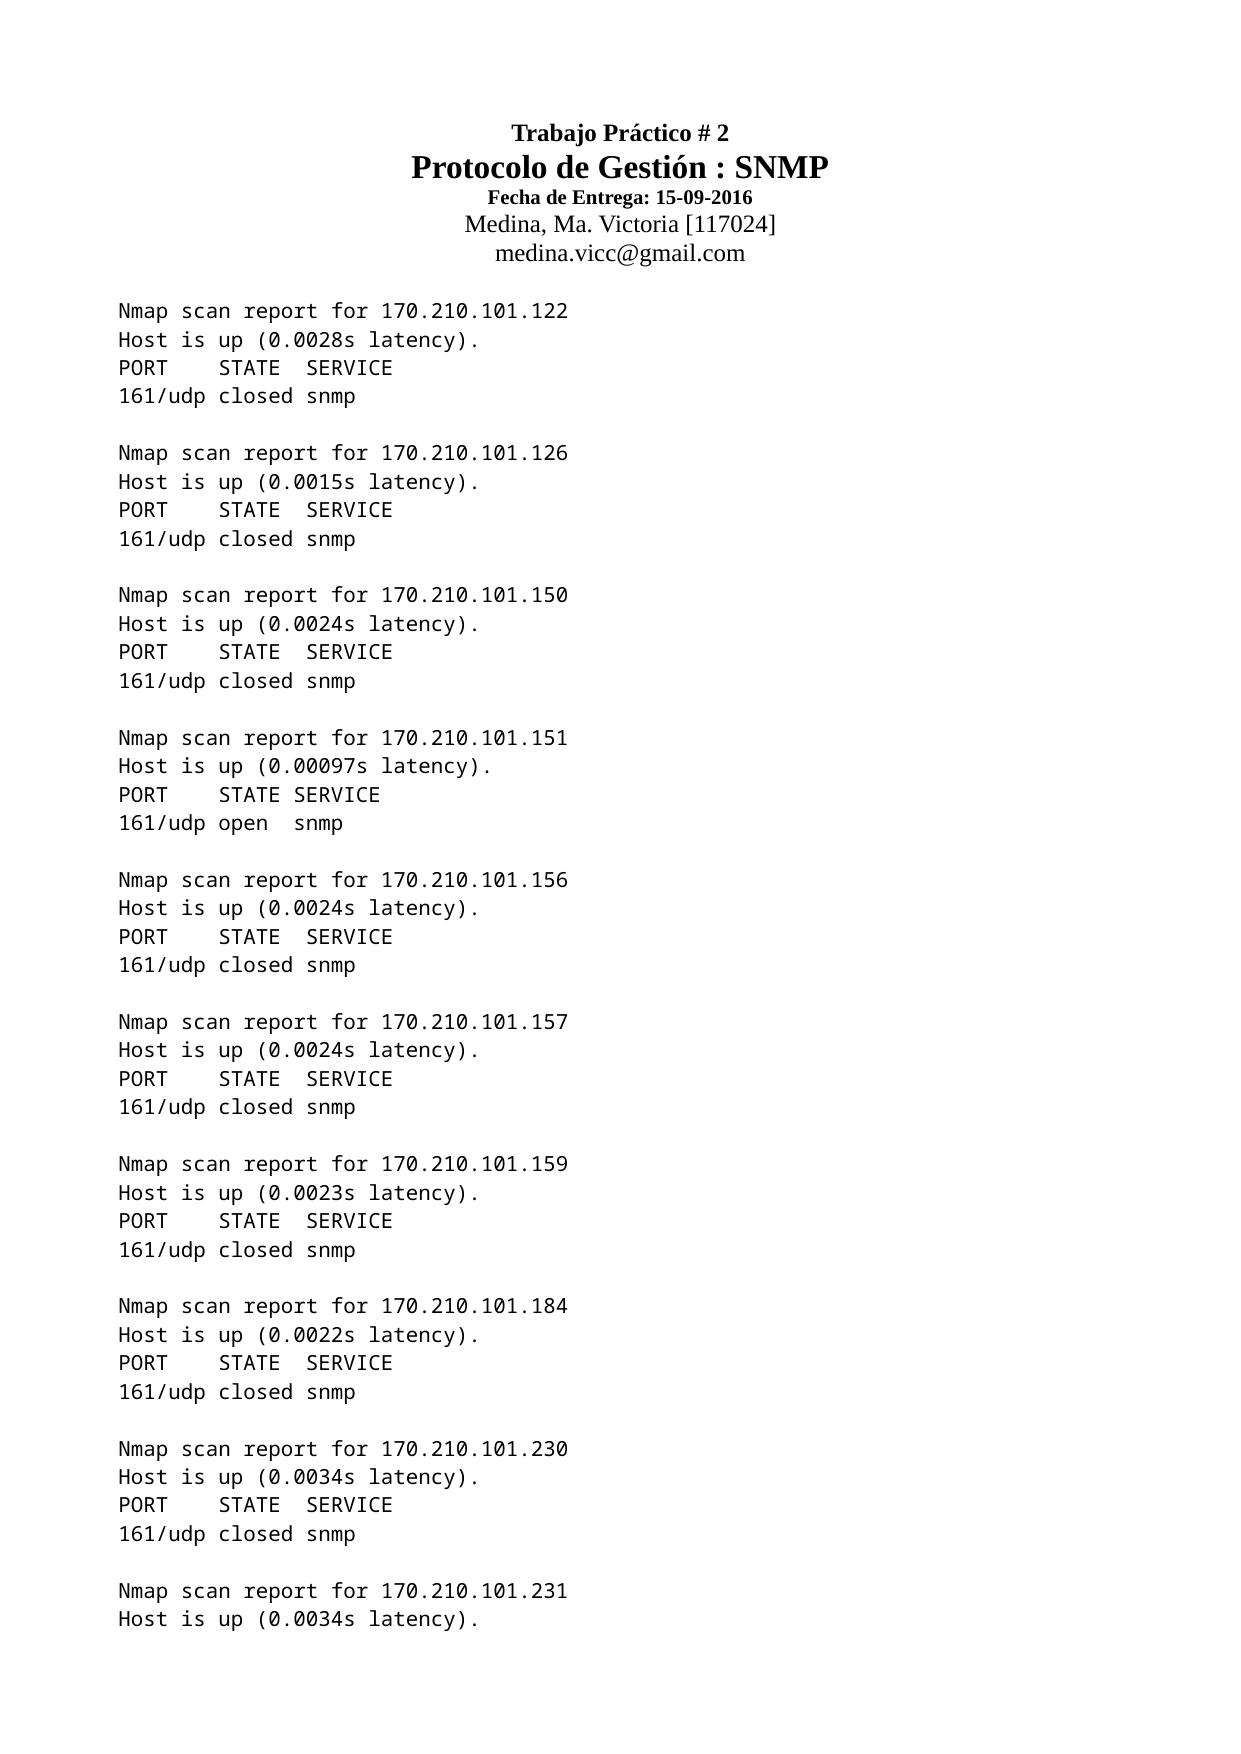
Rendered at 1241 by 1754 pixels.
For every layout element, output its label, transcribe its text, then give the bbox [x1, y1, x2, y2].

text Host is up (0.0015s latency). [118, 467, 1122, 495]
text PORT STATE SERVICE [118, 495, 1122, 524]
text Host is up (0.0028s latency). [118, 325, 1122, 353]
text PORT STATE SERVICE [118, 637, 1122, 666]
text Host is up (0.0024s latency). [118, 609, 1122, 637]
text Host is up (0.0034s latency). [118, 1604, 1122, 1633]
text Host is up (0.0024s latency). [118, 893, 1122, 922]
text Nmap scan report for 170.210.101.159 [118, 1149, 1122, 1178]
text Host is up (0.00097s latency). [118, 751, 1122, 780]
text Nmap scan report for 170.210.101.156 [118, 865, 1122, 893]
text Nmap scan report for 170.210.101.151 [118, 723, 1122, 751]
text Nmap scan report for 170.210.101.126 [118, 438, 1122, 467]
text 161/udp closed snmp [118, 1092, 1122, 1121]
text Nmap scan report for 170.210.101.184 [118, 1292, 1122, 1320]
text PORT STATE SERVICE [118, 780, 1122, 808]
text Nmap scan report for 170.210.101.150 [118, 581, 1122, 609]
text 161/udp closed snmp [118, 1235, 1122, 1263]
text 161/udp closed snmp [118, 1377, 1122, 1405]
text PORT STATE SERVICE [118, 1491, 1122, 1519]
text 161/udp closed snmp [118, 524, 1122, 552]
text Host is up (0.0034s latency). [118, 1462, 1122, 1491]
text PORT STATE SERVICE [118, 1348, 1122, 1377]
text PORT STATE SERVICE [118, 1206, 1122, 1235]
text 161/udp closed snmp [118, 950, 1122, 979]
text Nmap scan report for 170.210.101.231 [118, 1576, 1122, 1604]
text 161/udp closed snmp [118, 382, 1122, 410]
text Nmap scan report for 170.210.101.122 [118, 296, 1122, 325]
text PORT STATE SERVICE [118, 922, 1122, 950]
text PORT STATE SERVICE [118, 1064, 1122, 1092]
text Host is up (0.0023s latency). [118, 1178, 1122, 1206]
text PORT STATE SERVICE [118, 353, 1122, 382]
text Nmap scan report for 170.210.101.230 [118, 1434, 1122, 1462]
text 161/udp open snmp [118, 808, 1122, 837]
text Host is up (0.0022s latency). [118, 1320, 1122, 1348]
text 161/udp closed snmp [118, 1519, 1122, 1547]
text 161/udp closed snmp [118, 666, 1122, 694]
text Nmap scan report for 170.210.101.157 [118, 1007, 1122, 1036]
text Host is up (0.0024s latency). [118, 1036, 1122, 1064]
